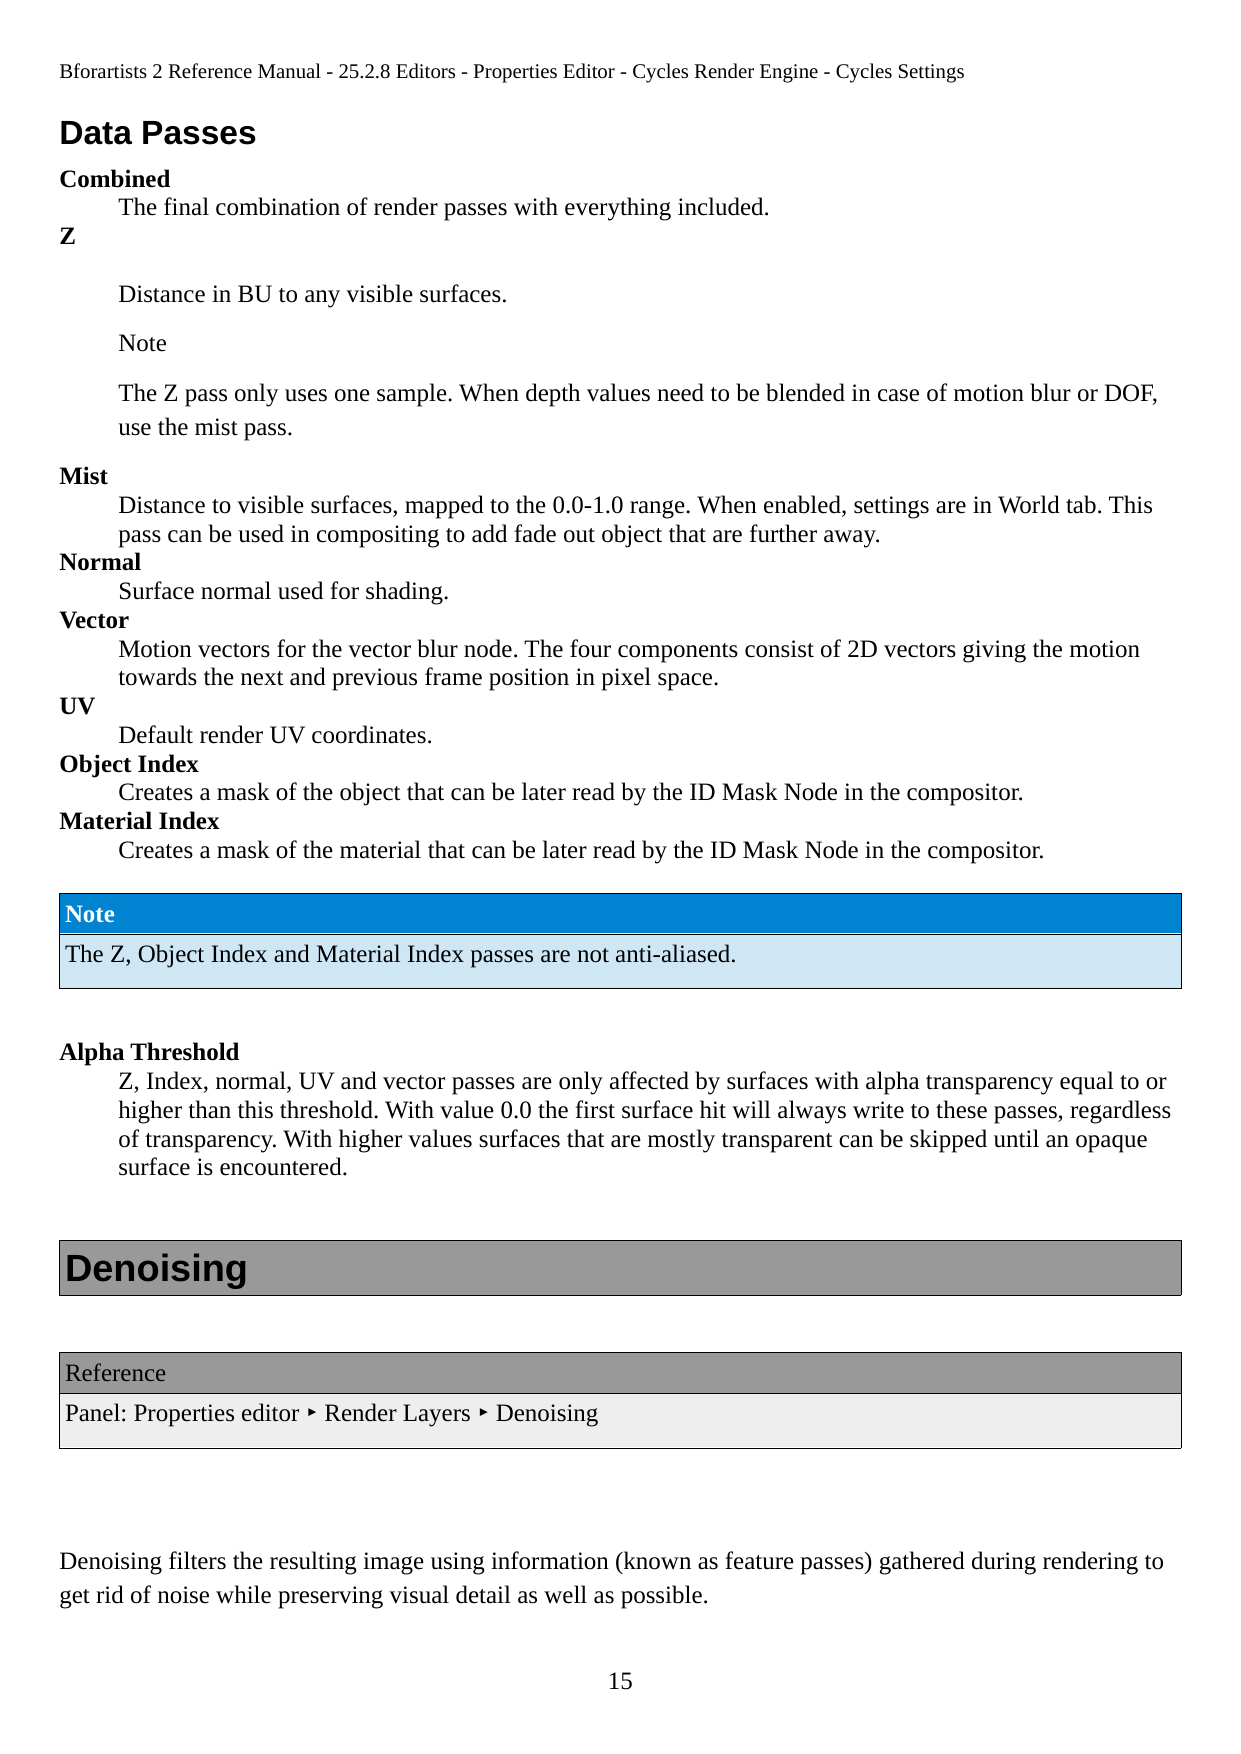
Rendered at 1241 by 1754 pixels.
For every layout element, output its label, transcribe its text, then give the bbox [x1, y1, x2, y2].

list Z, Index, normal, UV and vector passes are only affected by surfaces with alpha transparency equal to or higher than this threshold. With value 0.0 the first surface hit will always write to these passes, regardless of transparency. With higher values surfaces that are mostly transparent can be skipped until an opaque surface is encountered. [118, 1066, 1181, 1181]
table_cell The Z, Object Index and Material Index passes are not anti-aliased. [60, 935, 1181, 988]
list The final combination of render passes with everything included. [118, 192, 1181, 221]
list Creates a mask of the material that can be later read by the ID Mask Node in the compositor. [118, 835, 1181, 864]
subtitle Material Index [59, 806, 1181, 835]
table_header Denoising [60, 1241, 1181, 1295]
subtitle Normal [59, 547, 1181, 576]
table_cell Panel: Properties editor ‣ Render Layers ‣ Denoising [60, 1394, 1181, 1447]
text Distance in BU to any visible surfaces. [118, 279, 1181, 308]
subtitle Vector [59, 605, 1181, 634]
list Default render UV coordinates. [118, 720, 1181, 749]
text The Z pass only uses one sample. When depth values need to be blended in case of motion blur or DOF, use the mist pass. [118, 378, 1181, 441]
subtitle UV [59, 691, 1181, 720]
subtitle Object Index [59, 749, 1181, 777]
text Denoising filters the resulting image using information (known as feature passes) gathered during rendering to get rid of noise while preserving visual detail as well as possible. [59, 1546, 1181, 1609]
list Motion vectors for the vector blur node. The four components consist of 2D vectors giving the motion towards the next and previous frame position in pixel space. [118, 634, 1181, 691]
list Distance to visible surfaces, mapped to the 0.0-1.0 range. When enabled, settings are in World tab. This pass can be used in compositing to add fade out object that are further away. [118, 490, 1181, 547]
subtitle Data Passes [59, 113, 1181, 151]
list Creates a mask of the object that can be later read by the ID Mask Node in the compositor. [118, 777, 1181, 806]
table_header Note [60, 894, 1181, 933]
text Note [118, 328, 1181, 357]
subtitle Combined [59, 164, 1181, 192]
subtitle Alpha Threshold [59, 1037, 1181, 1066]
table_header Reference [60, 1353, 1181, 1393]
list Surface normal used for shading. [118, 576, 1181, 605]
subtitle Z [59, 221, 1181, 250]
subtitle Mist [59, 461, 1181, 490]
